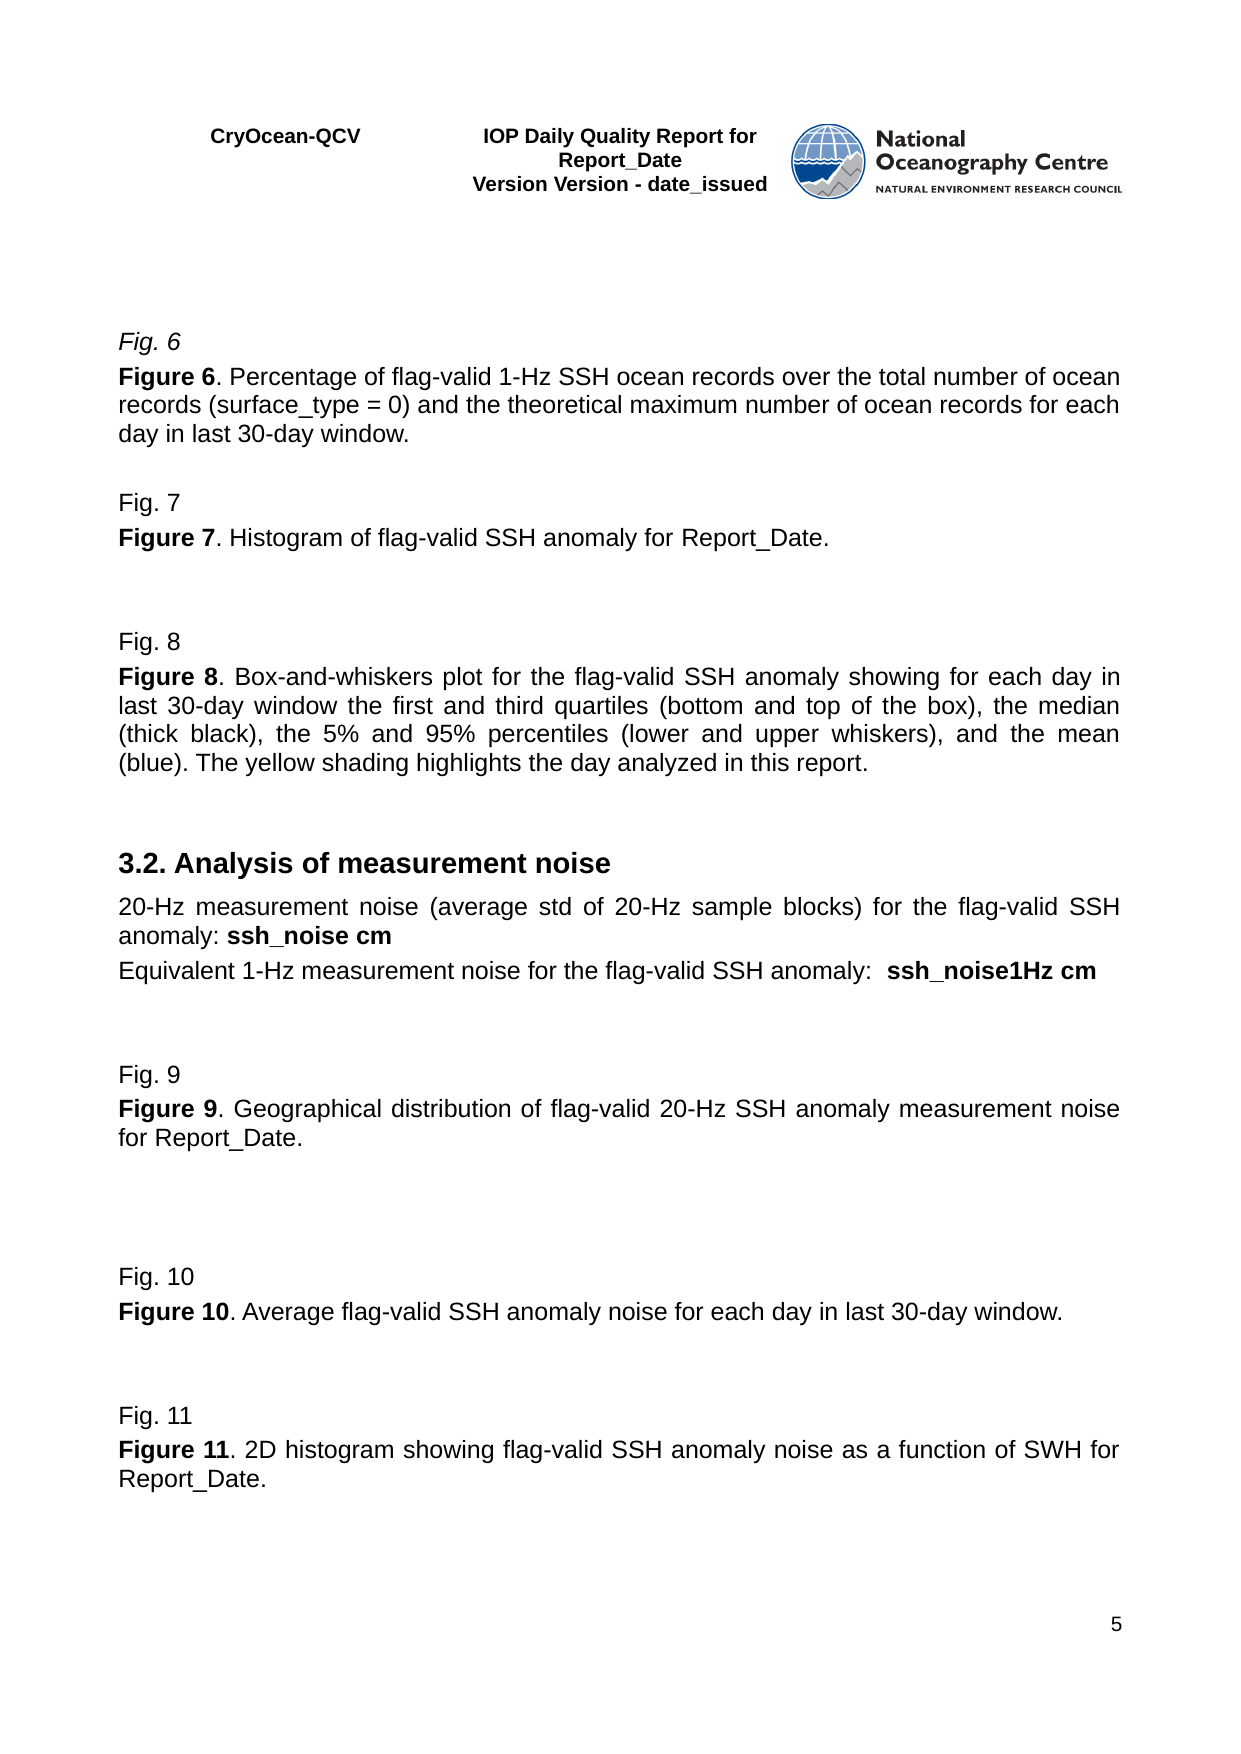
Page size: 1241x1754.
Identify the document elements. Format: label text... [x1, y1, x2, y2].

text Equivalent 1-Hz measurement noise for the flag-valid SSH anomaly: ssh_noise1Hz cm [118, 956, 1122, 984]
text Figure 9. Geographical distribution of flag-valid 20-Hz SSH anomaly measurement noise for Report_Date. [118, 1094, 1122, 1152]
text Figure 11. 2D histogram showing flag-valid SSH anomaly noise as a function of SWH for Report_Date. [118, 1435, 1122, 1493]
text Figure 10. Average flag-valid SSH anomaly noise for each day in last 30-day window. [118, 1297, 1122, 1325]
text Figure 7. Histogram of flag-valid SSH anomaly for Report_Date. [118, 523, 1122, 552]
text Fig. 8 [118, 627, 1122, 656]
text Fig. 6 [118, 327, 1122, 356]
text 3.2. Analysis of measurement noise [118, 846, 1122, 880]
text Fig. 7 [118, 488, 1122, 517]
text Fig. 9 [118, 1060, 1122, 1088]
text Figure 6. Percentage of flag-valid 1-Hz SSH ocean records over the total number of ocean records (surface_type = 0) and the theoretical maximum number of ocean records for each day in last 30-day window. [118, 362, 1122, 448]
text Fig. 11 [118, 1401, 1122, 1429]
text Fig. 10 [118, 1262, 1122, 1291]
text Figure 8. Box-and-whiskers plot for the flag-valid SSH anomaly showing for each day in last 30-day window the first and third quartiles (bottom and top of the box), the median (thick black), the 5% and 95% percentiles (lower and upper whiskers), and the mean (blue). The yellow shading highlights the day analyzed in this report. [118, 662, 1122, 777]
text 20-Hz measurement noise (average std of 20-Hz sample blocks) for the flag-valid SSH anomaly: ssh_noise cm [118, 892, 1122, 950]
